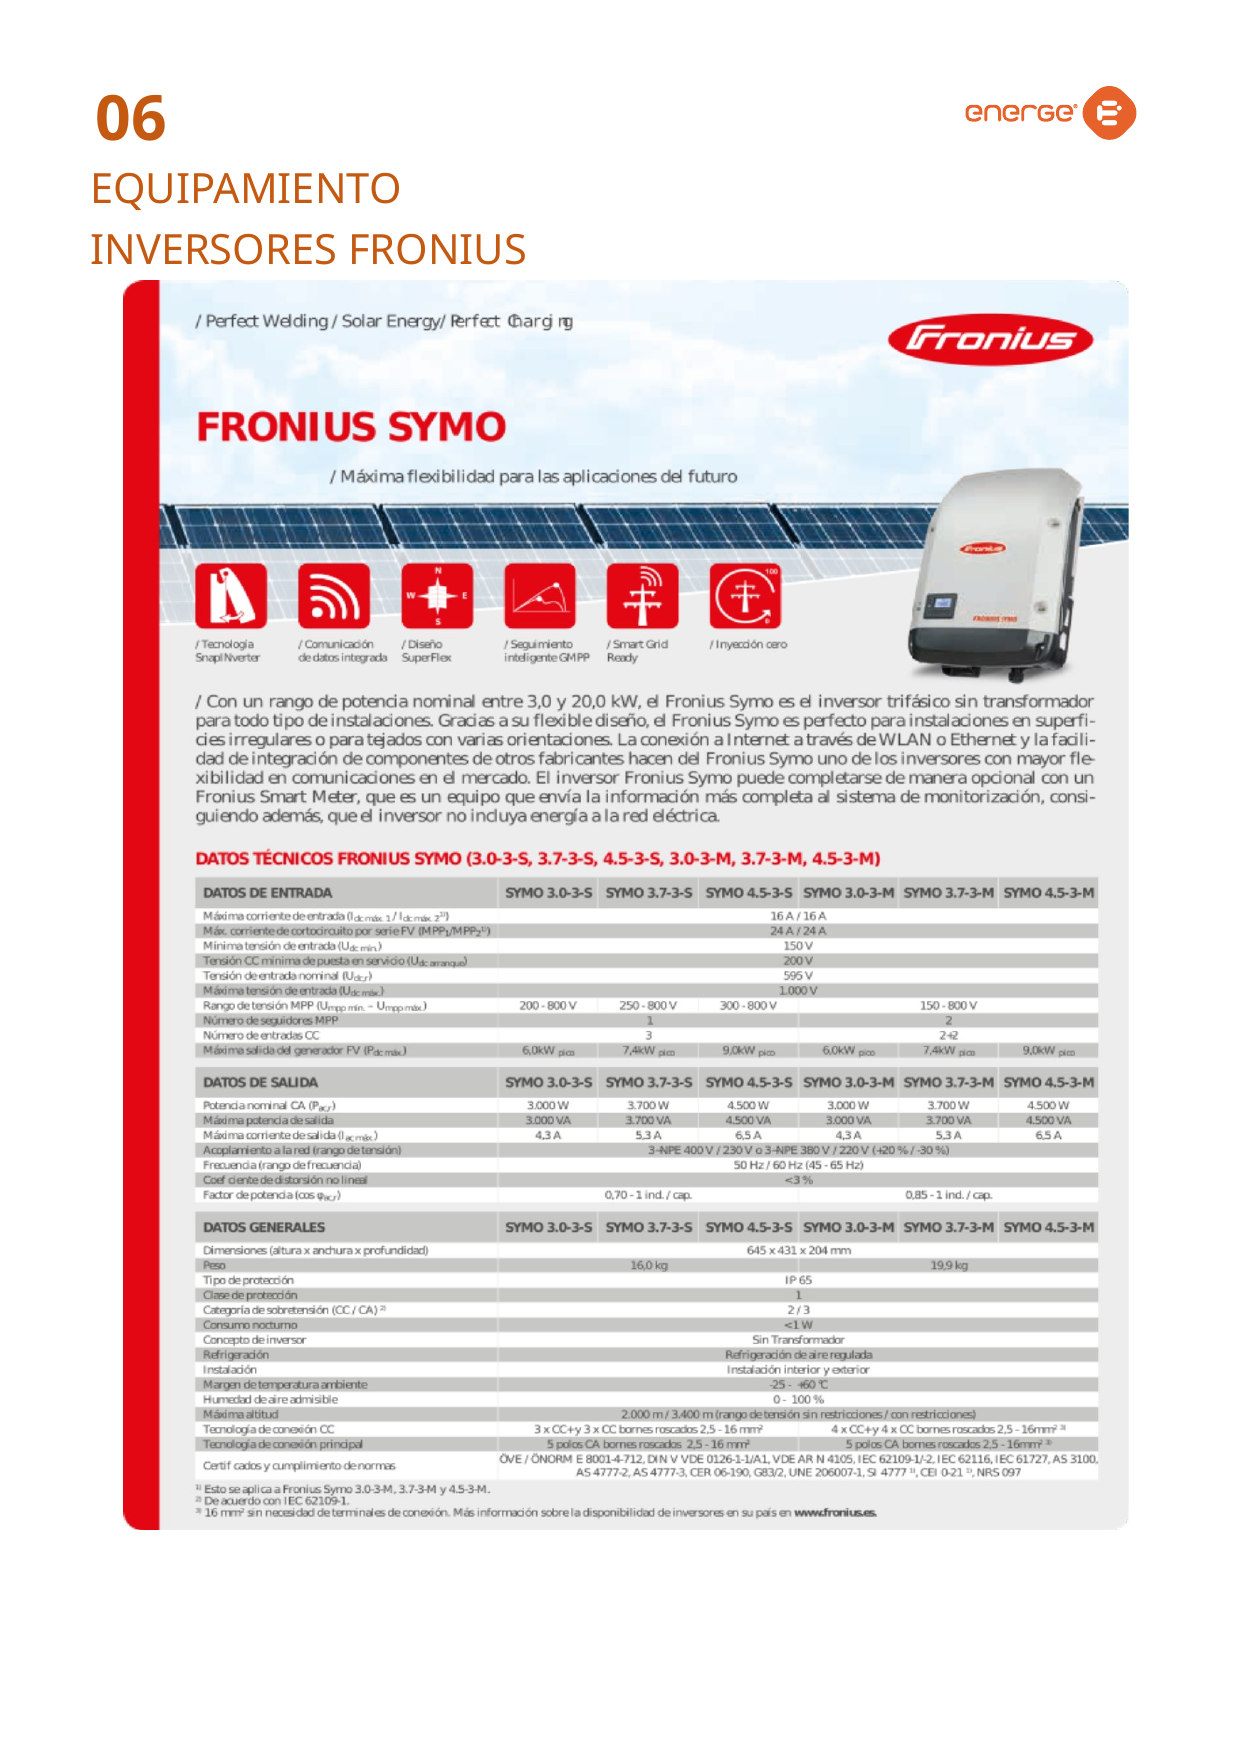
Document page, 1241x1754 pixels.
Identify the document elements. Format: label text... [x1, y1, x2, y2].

text EQUIPAMIENTO [90, 159, 1162, 216]
text INVERSORES FRONIUS [90, 220, 1162, 277]
picture [123, 280, 1129, 1530]
